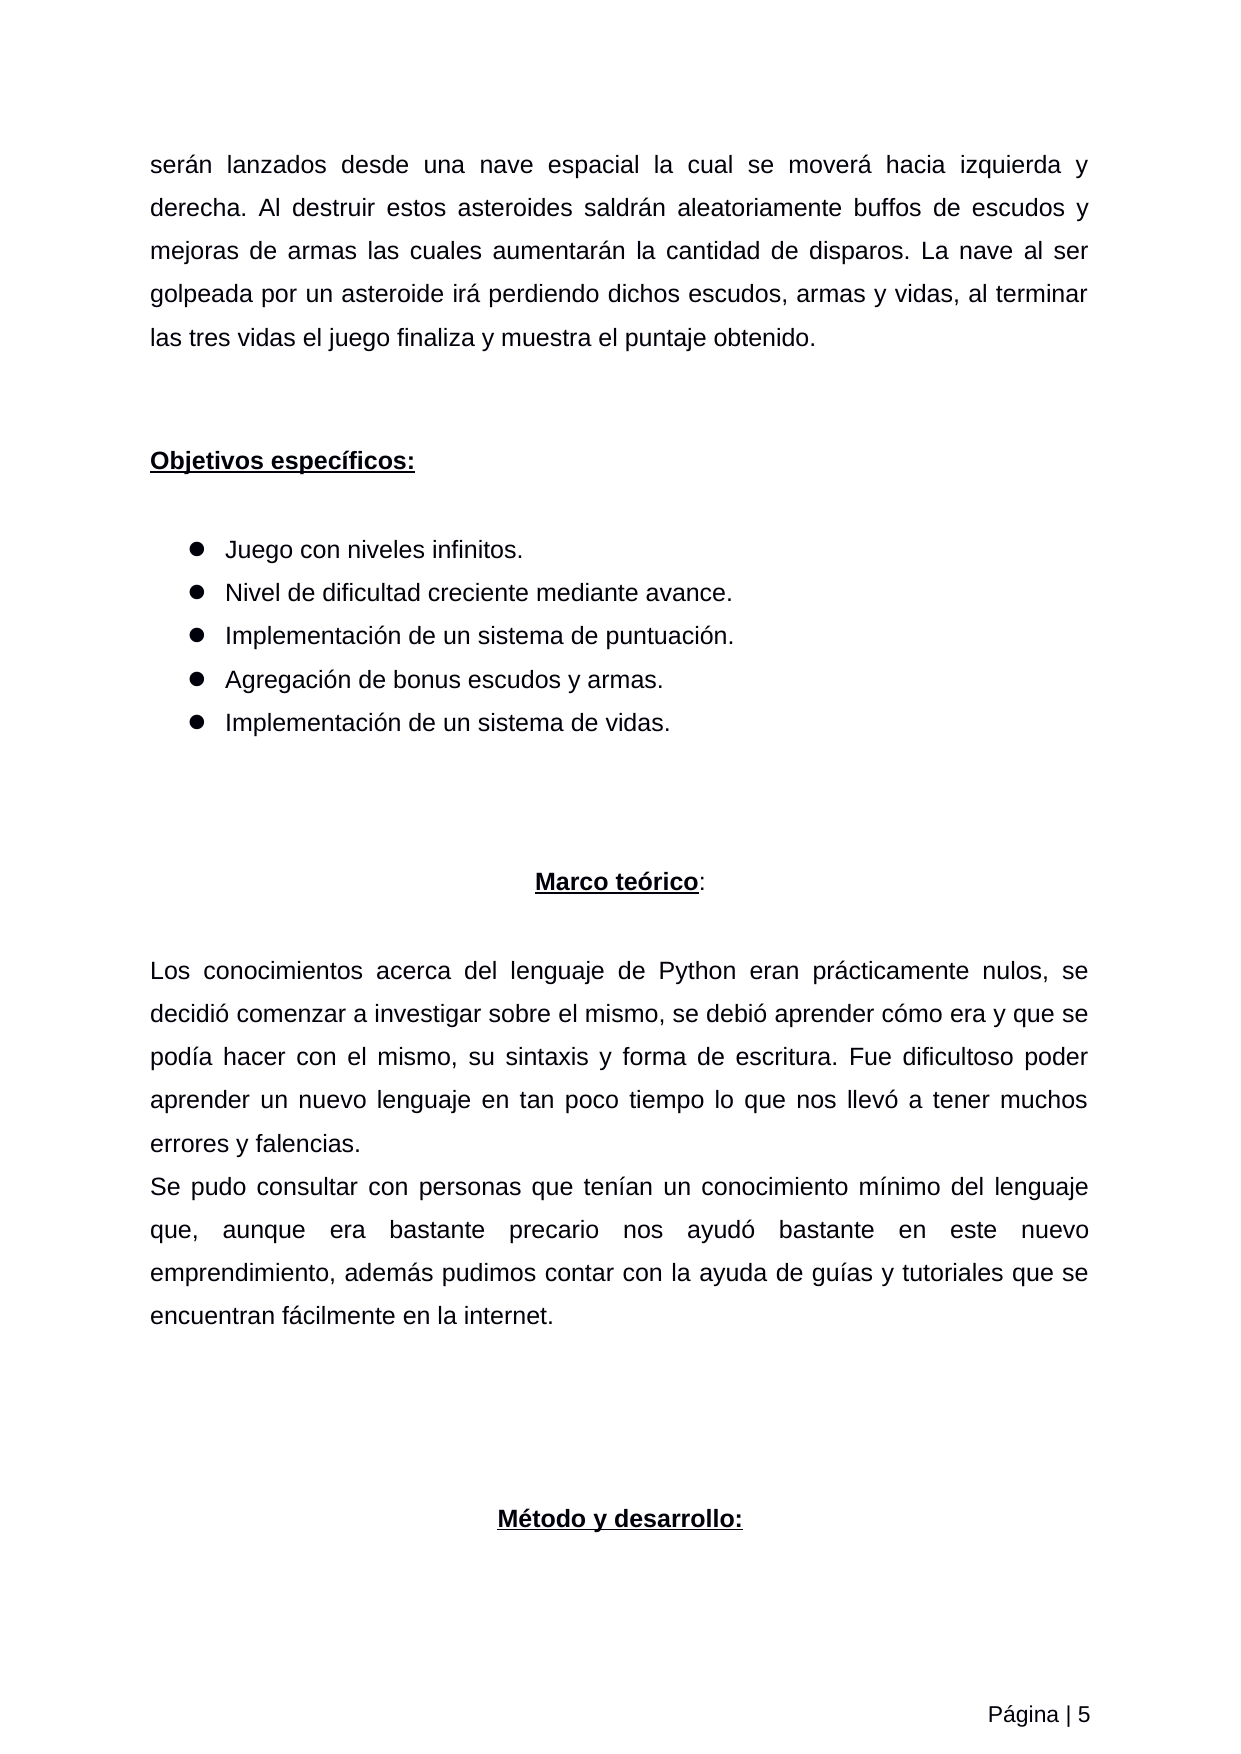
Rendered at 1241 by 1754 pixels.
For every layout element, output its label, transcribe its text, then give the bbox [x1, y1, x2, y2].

subtitle Objetivos específicos: [150, 446, 1090, 475]
list Nivel de dificultad creciente mediante avance. [187, 578, 1090, 607]
subtitle Método y desarrollo: [150, 1504, 1090, 1532]
text serán lanzados desde una nave espacial la cual se moverá hacia izquierda y derecha. Al destruir estos asteroides saldrán aleatoriamente buffos de escudos y mejoras de armas las cuales aumentarán la cantidad de disparos. La nave al ser golpeada por un asteroide irá perdiendo dichos escudos, armas y vidas, al terminar las tres vidas el juego finaliza y muestra el puntaje obtenido. [150, 150, 1090, 351]
list Juego con niveles infinitos. [187, 535, 1090, 564]
text Los conocimientos acerca del lenguaje de Python eran prácticamente nulos, se decidió comenzar a investigar sobre el mismo, se debió aprender cómo era y que se podía hacer con el mismo, su sintaxis y forma de escritura. Fue dificultoso poder aprender un nuevo lenguaje en tan poco tiempo lo que nos llevó a tener muchos errores y falencias. [150, 956, 1090, 1157]
list Implementación de un sistema de vidas. [187, 708, 1090, 737]
subtitle Marco teórico: [150, 867, 1090, 896]
list Agregación de bonus escudos y armas. [187, 664, 1090, 693]
text Se pudo consultar con personas que tenían un conocimiento mínimo del lenguaje que, aunque era bastante precario nos ayudó bastante en este nuevo emprendimiento, además pudimos contar con la ayuda de guías y tutoriales que se encuentran fácilmente en la internet. [150, 1172, 1090, 1330]
list Implementación de un sistema de puntuación. [187, 621, 1090, 650]
